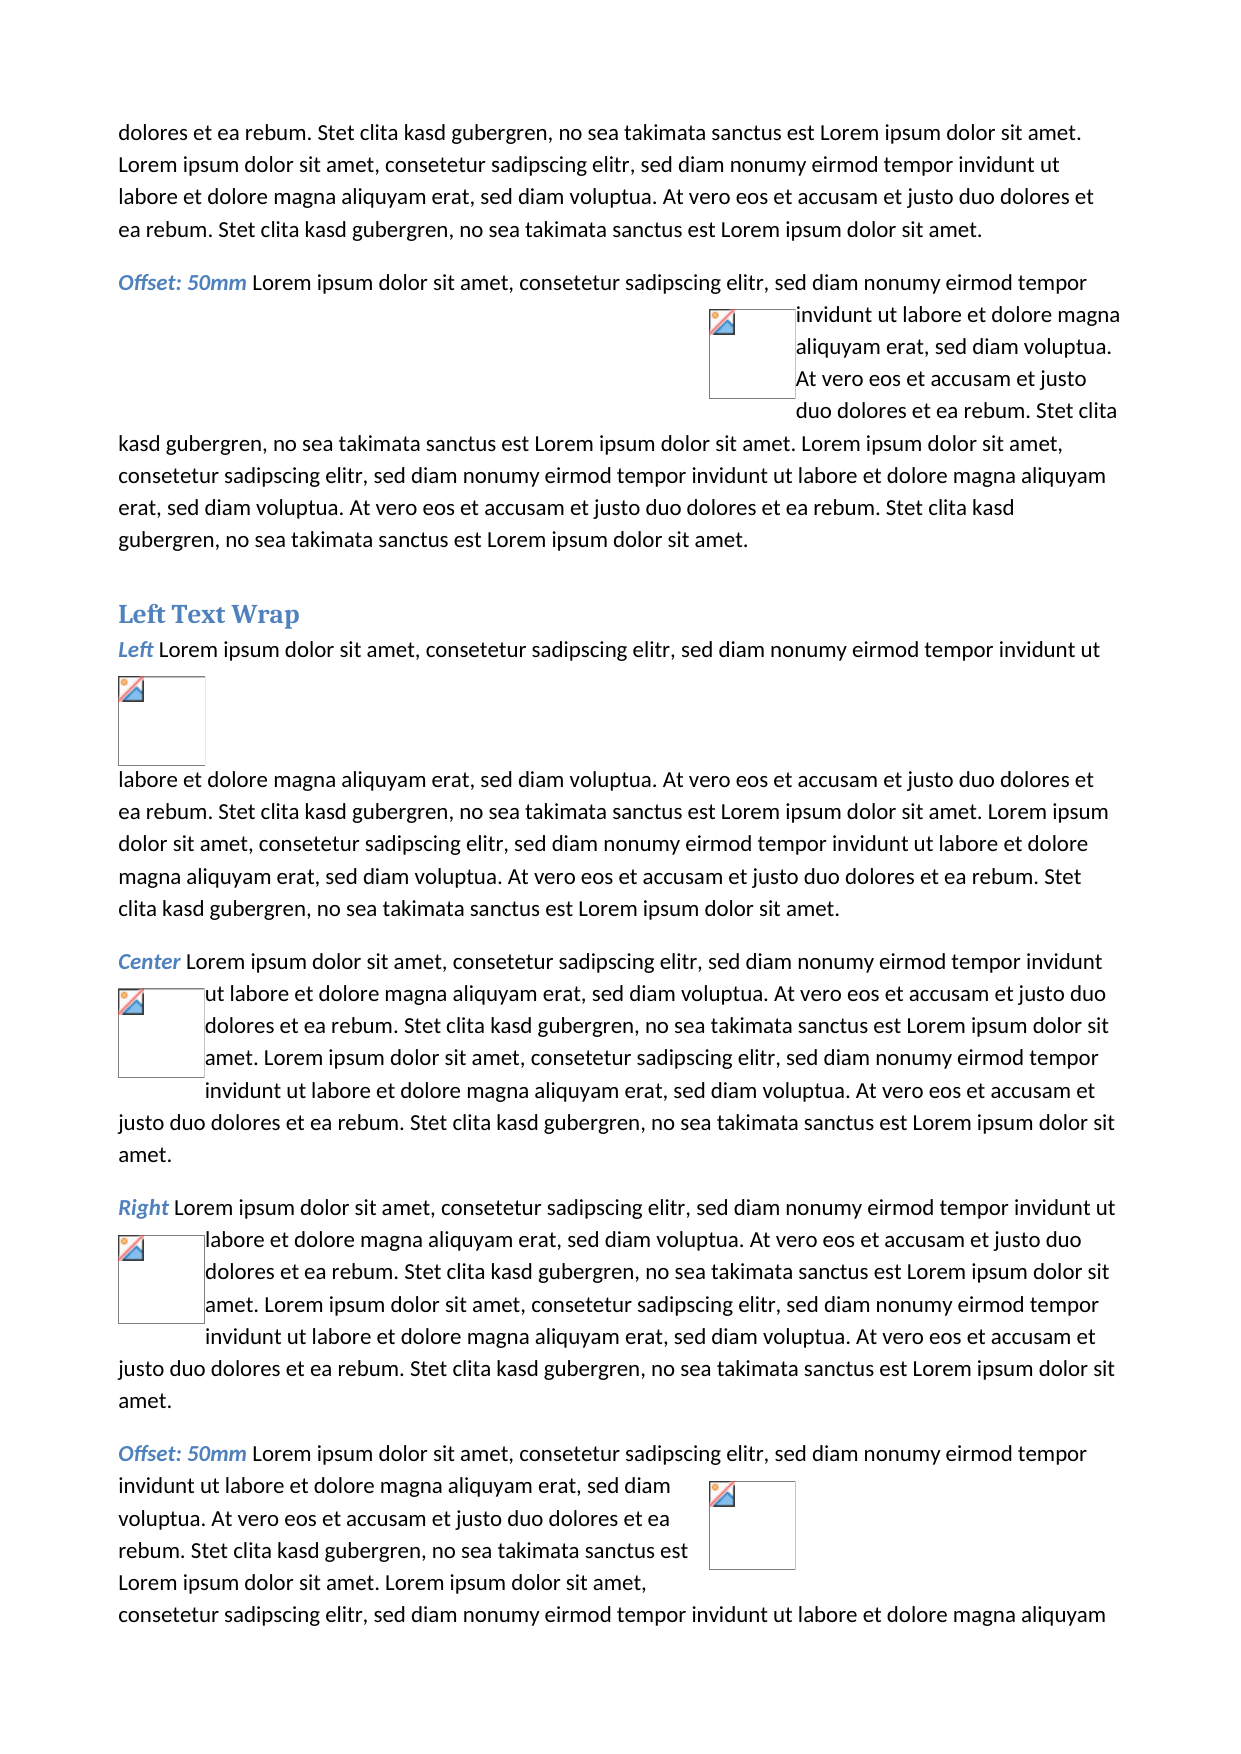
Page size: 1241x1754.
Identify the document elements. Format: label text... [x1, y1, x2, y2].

text Offset: 50mm Lorem ipsum dolor sit amet, consetetur sadipscing elitr, sed diam nonumy eirmod tempor invidunt ut labore et dolore magna aliquyam erat, sed diam voluptua. At vero eos et accusam et justo duo dolores et ea rebum. Stet clita kasd gubergren, no sea takimata sanctus est Lorem ipsum dolor sit amet. Lorem ipsum dolor sit amet, consetetur sadipscing elitr, sed diam nonumy eirmod tempor invidunt ut labore et dolore magna aliquyam erat, sed diam voluptua. At vero eos et accusam et justo duo dolores et ea rebum. Stet clita kasd gubergren, no sea takimata sanctus est Lorem ipsum dolor sit amet. [118, 268, 1122, 553]
text Left Lorem ipsum dolor sit amet, consetetur sadipscing elitr, sed diam nonumy eirmod tempor invidunt ut labore et dolore magna aliquyam erat, sed diam voluptua. At vero eos et accusam et justo duo dolores et ea rebum. Stet clita kasd gubergren, no sea takimata sanctus est Lorem ipsum dolor sit amet. Lorem ipsum dolor sit amet, consetetur sadipscing elitr, sed diam nonumy eirmod tempor invidunt ut labore et dolore magna aliquyam erat, sed diam voluptua. At vero eos et accusam et justo duo dolores et ea rebum. Stet clita kasd gubergren, no sea takimata sanctus est Lorem ipsum dolor sit amet. [118, 635, 1122, 922]
subtitle Left Text Wrap [118, 599, 1122, 630]
text dolores et ea rebum. Stet clita kasd gubergren, no sea takimata sanctus est Lorem ipsum dolor sit amet. Lorem ipsum dolor sit amet, consetetur sadipscing elitr, sed diam nonumy eirmod tempor invidunt ut labore et dolore magna aliquyam erat, sed diam voluptua. At vero eos et accusam et justo duo dolores et ea rebum. Stet clita kasd gubergren, no sea takimata sanctus est Lorem ipsum dolor sit amet. [118, 118, 1122, 243]
text Offset: 50mm Lorem ipsum dolor sit amet, consetetur sadipscing elitr, sed diam nonumy eirmod tempor invidunt ut labore et dolore magna aliquyam erat, sed diam voluptua. At vero eos et accusam et justo duo dolores et ea rebum. Stet clita kasd gubergren, no sea takimata sanctus est Lorem ipsum dolor sit amet. Lorem ipsum dolor sit amet, consetetur sadipscing elitr, sed diam nonumy eirmod tempor invidunt ut labore et dolore magna aliquyam [118, 1439, 1122, 1628]
text Center Lorem ipsum dolor sit amet, consetetur sadipscing elitr, sed diam nonumy eirmod tempor invidunt ut labore et dolore magna aliquyam erat, sed diam voluptua. At vero eos et accusam et justo duo dolores et ea rebum. Stet clita kasd gubergren, no sea takimata sanctus est Lorem ipsum dolor sit amet. Lorem ipsum dolor sit amet, consetetur sadipscing elitr, sed diam nonumy eirmod tempor invidunt ut labore et dolore magna aliquyam erat, sed diam voluptua. At vero eos et accusam et justo duo dolores et ea rebum. Stet clita kasd gubergren, no sea takimata sanctus est Lorem ipsum dolor sit amet. [118, 947, 1122, 1168]
text Right Lorem ipsum dolor sit amet, consetetur sadipscing elitr, sed diam nonumy eirmod tempor invidunt ut labore et dolore magna aliquyam erat, sed diam voluptua. At vero eos et accusam et justo duo dolores et ea rebum. Stet clita kasd gubergren, no sea takimata sanctus est Lorem ipsum dolor sit amet. Lorem ipsum dolor sit amet, consetetur sadipscing elitr, sed diam nonumy eirmod tempor invidunt ut labore et dolore magna aliquyam erat, sed diam voluptua. At vero eos et accusam et justo duo dolores et ea rebum. Stet clita kasd gubergren, no sea takimata sanctus est Lorem ipsum dolor sit amet. [118, 1193, 1122, 1414]
